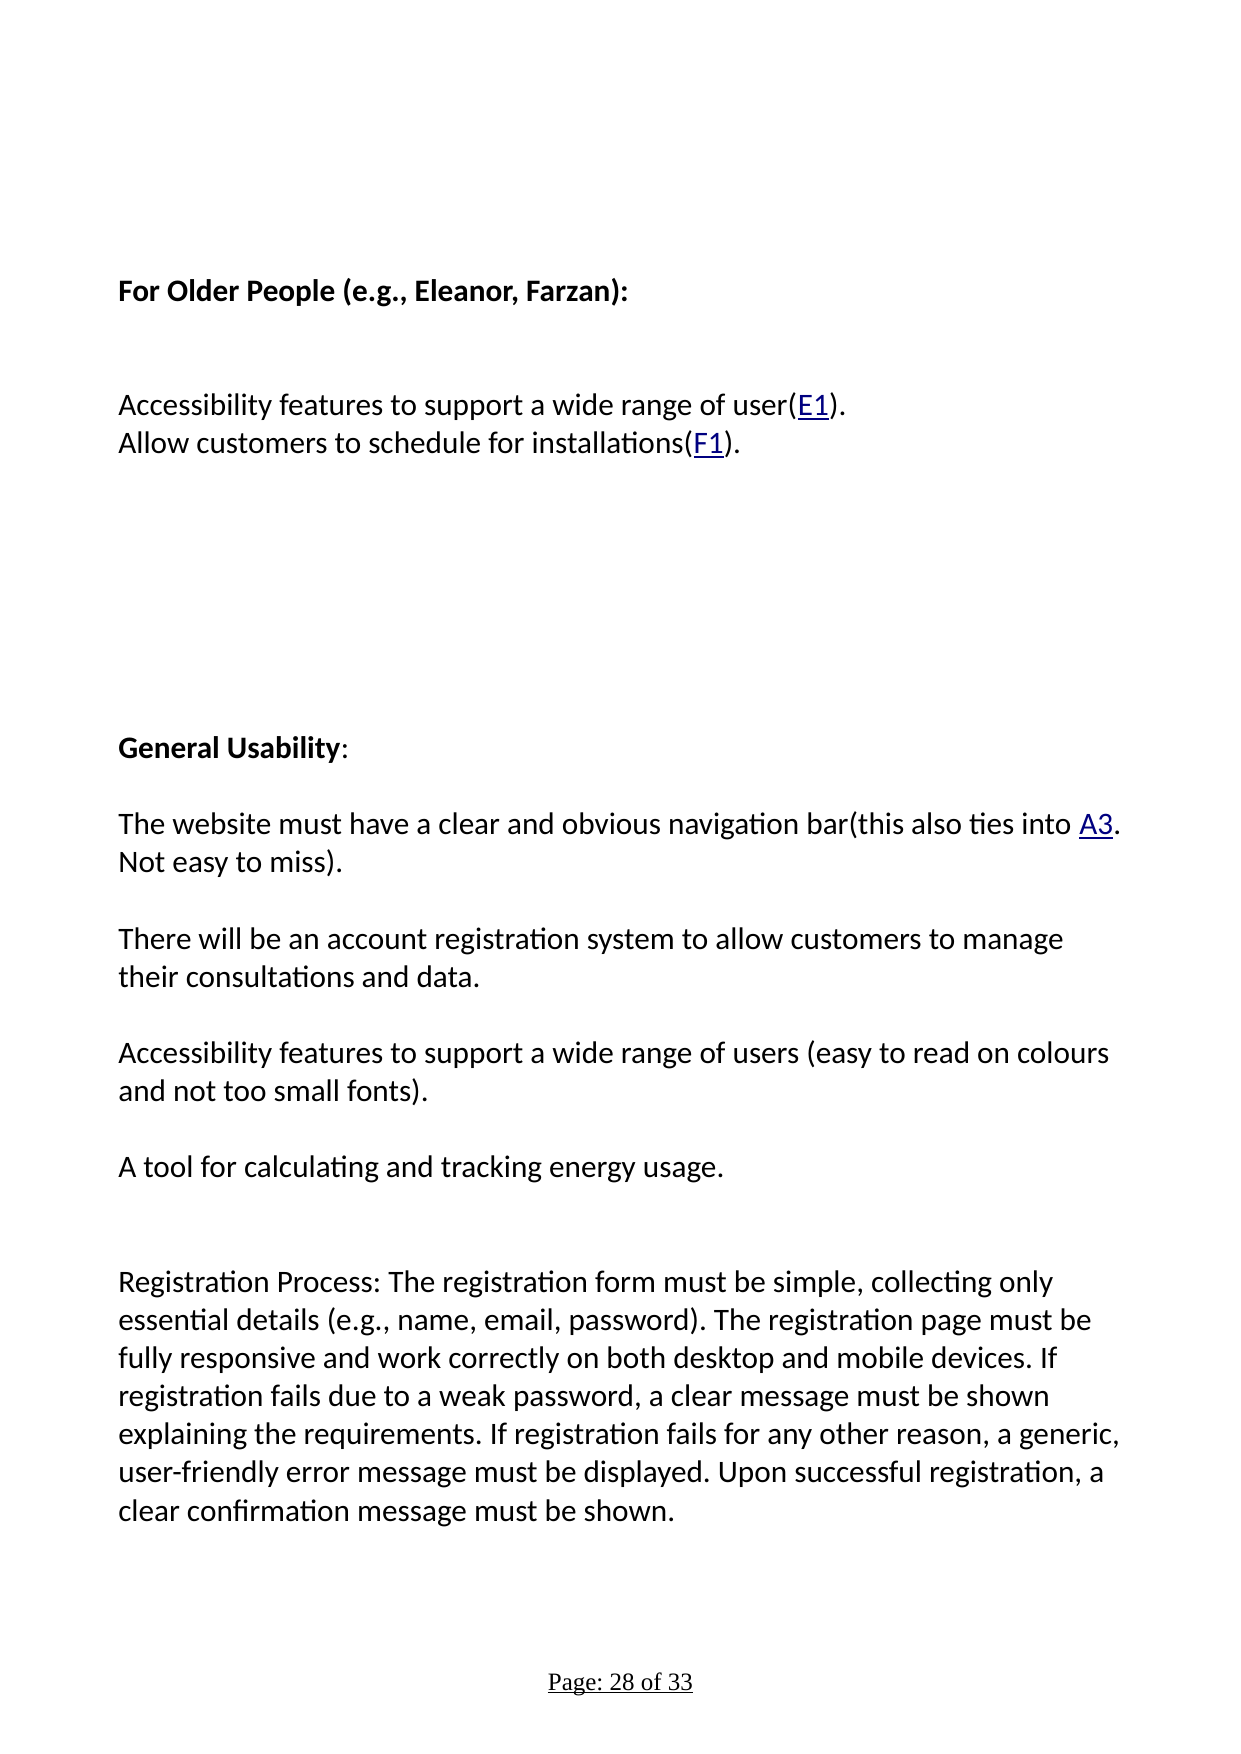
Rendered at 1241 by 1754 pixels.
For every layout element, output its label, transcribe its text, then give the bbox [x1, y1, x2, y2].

text Allow customers to schedule for installations(F1). [118, 423, 1122, 461]
text Accessibility features to support a wide range of user(E1). [118, 385, 1122, 423]
text For Older People (e.g., Eleanor, Farzan): [118, 271, 1122, 309]
text There will be an account registration system to allow customers to manage their consultations and data. [118, 881, 1122, 995]
text A tool for calculating and tracking energy usage. [118, 1147, 1122, 1186]
text The website must have a clear and obvious navigation bar(this also ties into A3. Not easy to miss). [118, 804, 1122, 881]
text Registration Process: The registration form must be simple, collecting only essential details (e.g., name, email, password). The registration page must be fully responsive and work correctly on both desktop and mobile devices. If registration fails due to a weak password, a clear message must be shown explaining the requirements. If registration fails for any other reason, a generic, user-friendly error message must be displayed. Upon successful registration, a clear confirmation message must be shown. [118, 1262, 1122, 1529]
text Accessibility features to support a wide range of users (easy to read on colours and not too small fonts). [118, 1033, 1122, 1109]
text General Usability: [118, 728, 1122, 766]
